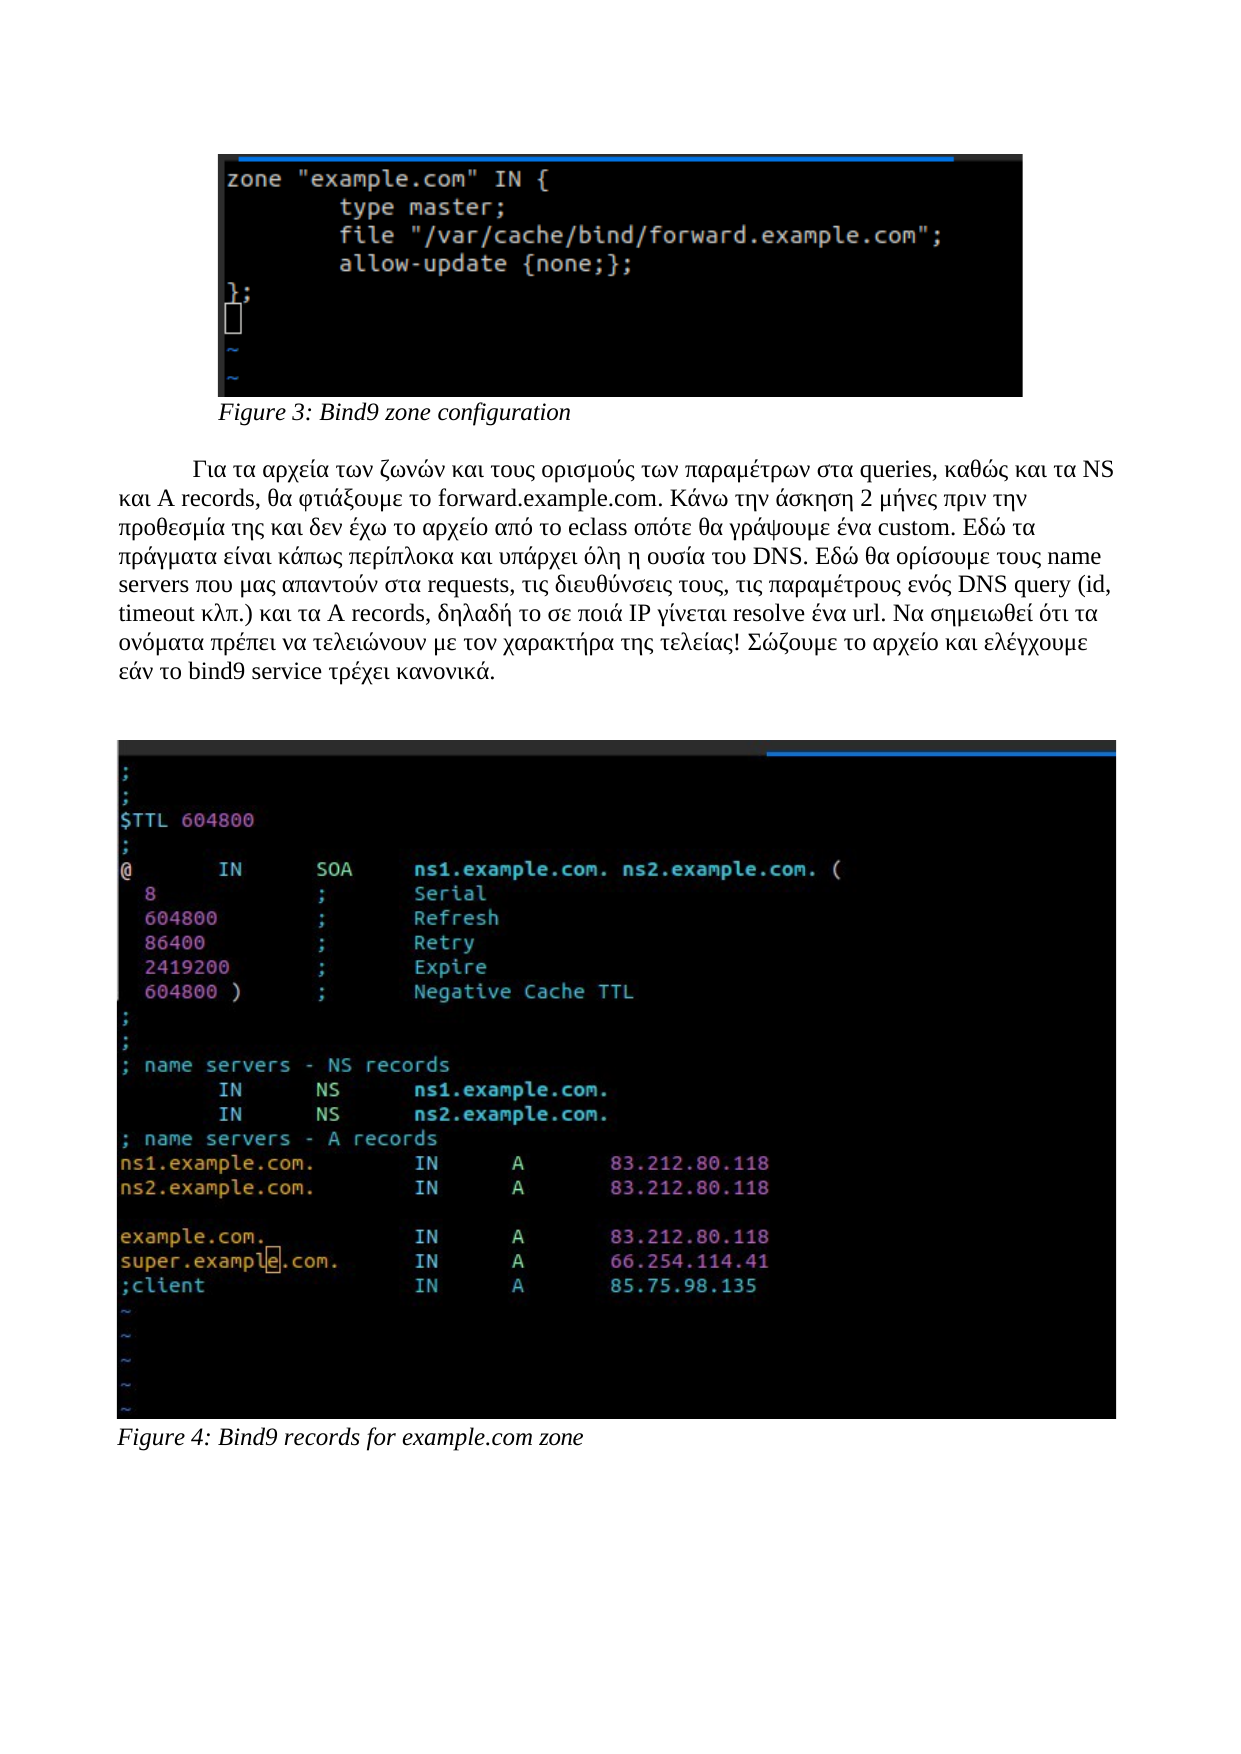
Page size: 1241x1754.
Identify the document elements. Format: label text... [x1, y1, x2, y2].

text Figure 3: Bind9 zone configuration [218, 152, 1134, 426]
text Για τα αρχεία των ζωνών και τους ορισμούς των παραμέτρων στα queries, καθώς και τα NS και A records, θα φτιάξουμε το forward.example.com. Κάνω την άσκηση 2 μήνες πριν την προθεσμία της και δεν έχω το αρχείο από το eclass οπότε θα γράψουμε ένα custom. Εδώ τα πράγματα είναι κάπως περίπλοκα και υπάρχει όλη η ουσία του DNS. Εδώ θα ορίσουμε τους name servers που μας απαντούν στα requests, τις διευθύνσεις τους, τις παραμέτρους ενός DNS query (id, timeout κλπ.) και τα A records, δηλαδή το σε ποιά IP γίνεται resolve ένα url. Να σημειωθεί ότι τα ονόματα πρέπει να τελειώνουν με τον χαρακτήρα της τελείας! Σώζουμε το αρχείο και ελέγχουμε εάν το bind9 service τρέχει κανονικά. [118, 454, 1125, 684]
text Figure 4: Bind9 records for example.com zone [117, 741, 1134, 1451]
picture [217, 154, 1023, 397]
picture [116, 740, 1117, 1419]
